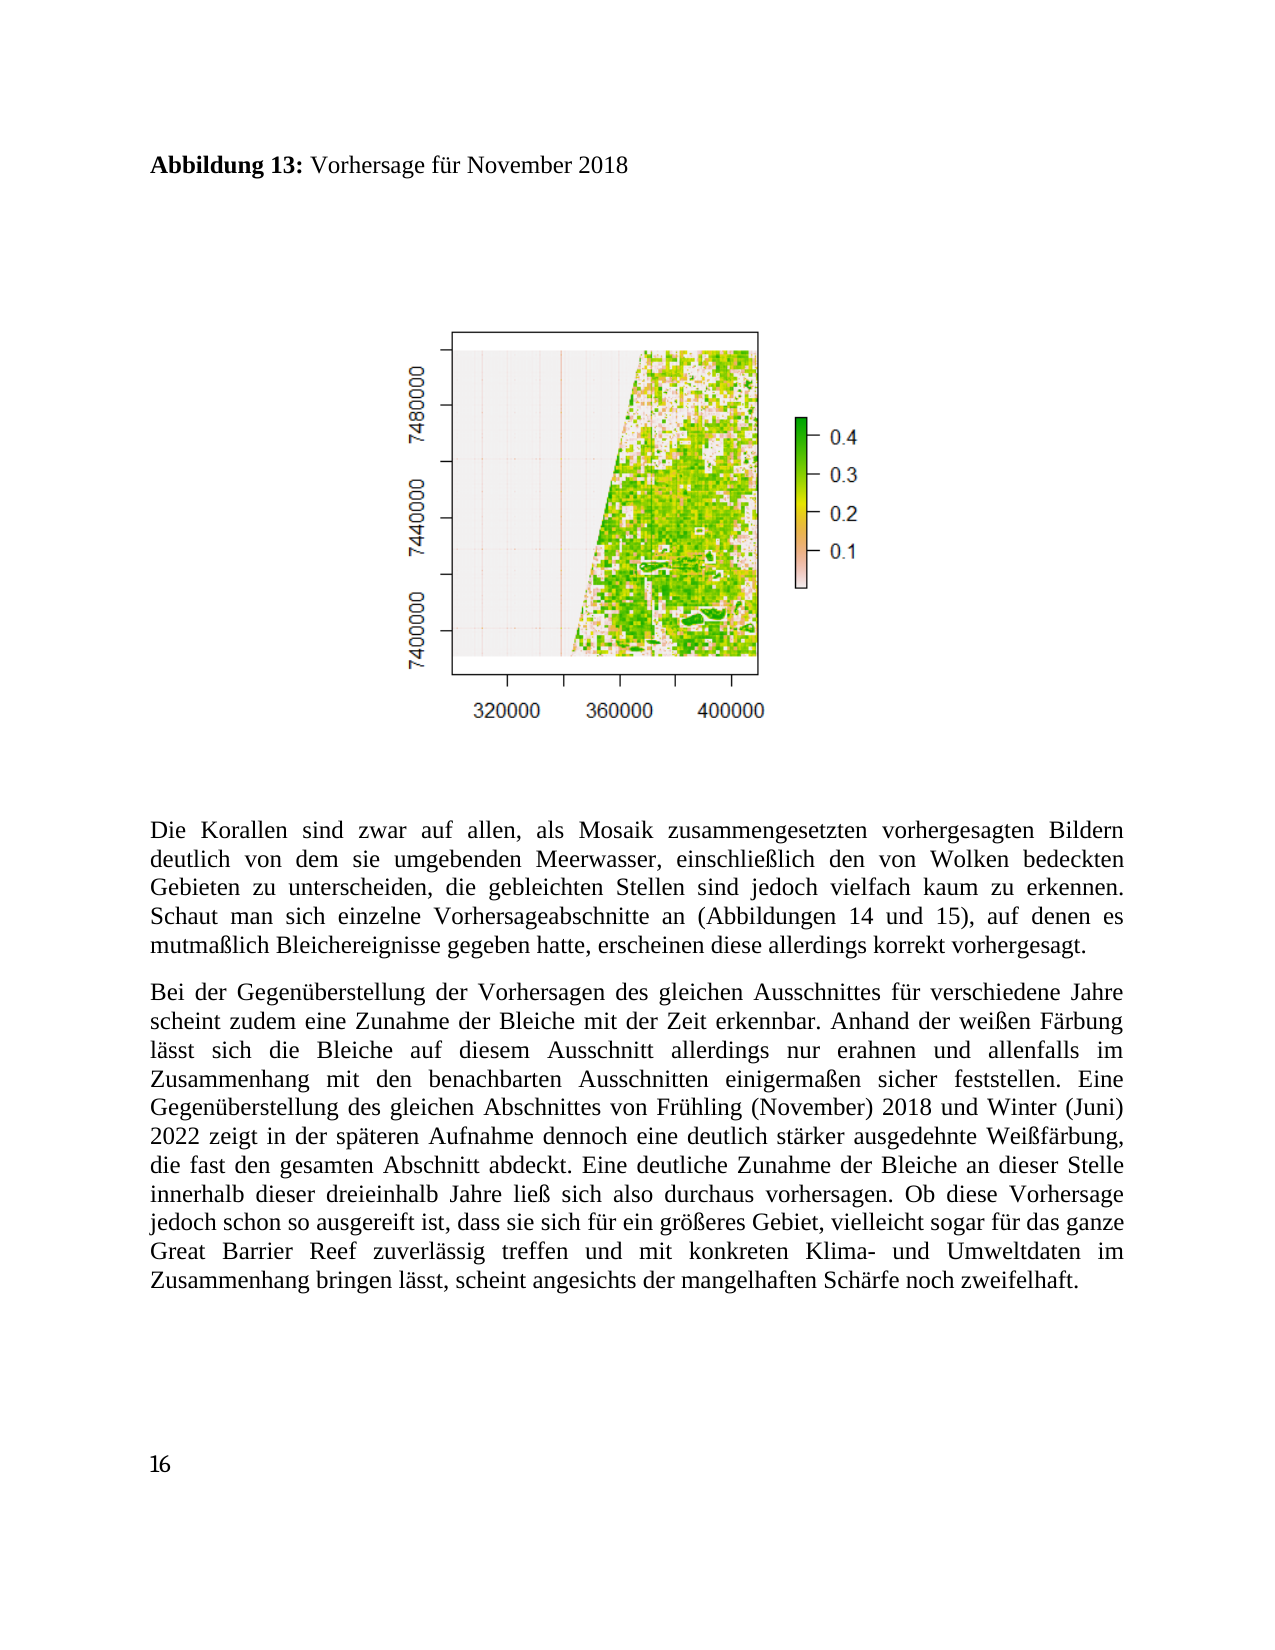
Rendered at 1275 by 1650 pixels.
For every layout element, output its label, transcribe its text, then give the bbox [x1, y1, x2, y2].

text Abbildung 13: Vorhersage für November 2018 [150, 150, 1125, 179]
text Die Korallen sind zwar auf allen, als Mosaik zusammengesetzten vorhergesagten Bildern deutlich von dem sie umgebenden Meerwasser, einschließlich den von Wolken bedeckten Gebieten zu unterscheiden, die gebleichten Stellen sind jedoch vielfach kaum zu erkennen. Schaut man sich einzelne Vorhersageabschnitte an (Abbildungen 14 und 15), auf denen es mutmaßlich Bleichereignisse gegeben hatte, erscheinen diese allerdings korrekt vorhergesagt. [150, 815, 1125, 959]
picture [354, 235, 899, 797]
text Bei der Gegenüberstellung der Vorhersagen des gleichen Ausschnittes für verschiedene Jahre scheint zudem eine Zunahme der Bleiche mit der Zeit erkennbar. Anhand der weißen Färbung lässt sich die Bleiche auf diesem Ausschnitt allerdings nur erahnen und allenfalls im Zusammenhang mit den benachbarten Ausschnitten einigermaßen sicher feststellen. Eine Gegenüberstellung des gleichen Abschnittes von Frühling (November) 2018 und Winter (Juni) 2022 zeigt in der späteren Aufnahme dennoch eine deutlich stärker ausgedehnte Weißfärbung, die fast den gesamten Abschnitt abdeckt. Eine deutliche Zunahme der Bleiche an dieser Stelle innerhalb dieser dreieinhalb Jahre ließ sich also durchaus vorhersagen. Ob diese Vorhersage jedoch schon so ausgereift ist, dass sie sich für ein größeres Gebiet, vielleicht sogar für das ganze Great Barrier Reef zuverlässig treffen und mit konkreten Klima- und Umweltdaten im Zusammenhang bringen lässt, scheint angesichts der mangelhaften Schärfe noch zweifelhaft. [150, 977, 1125, 1294]
